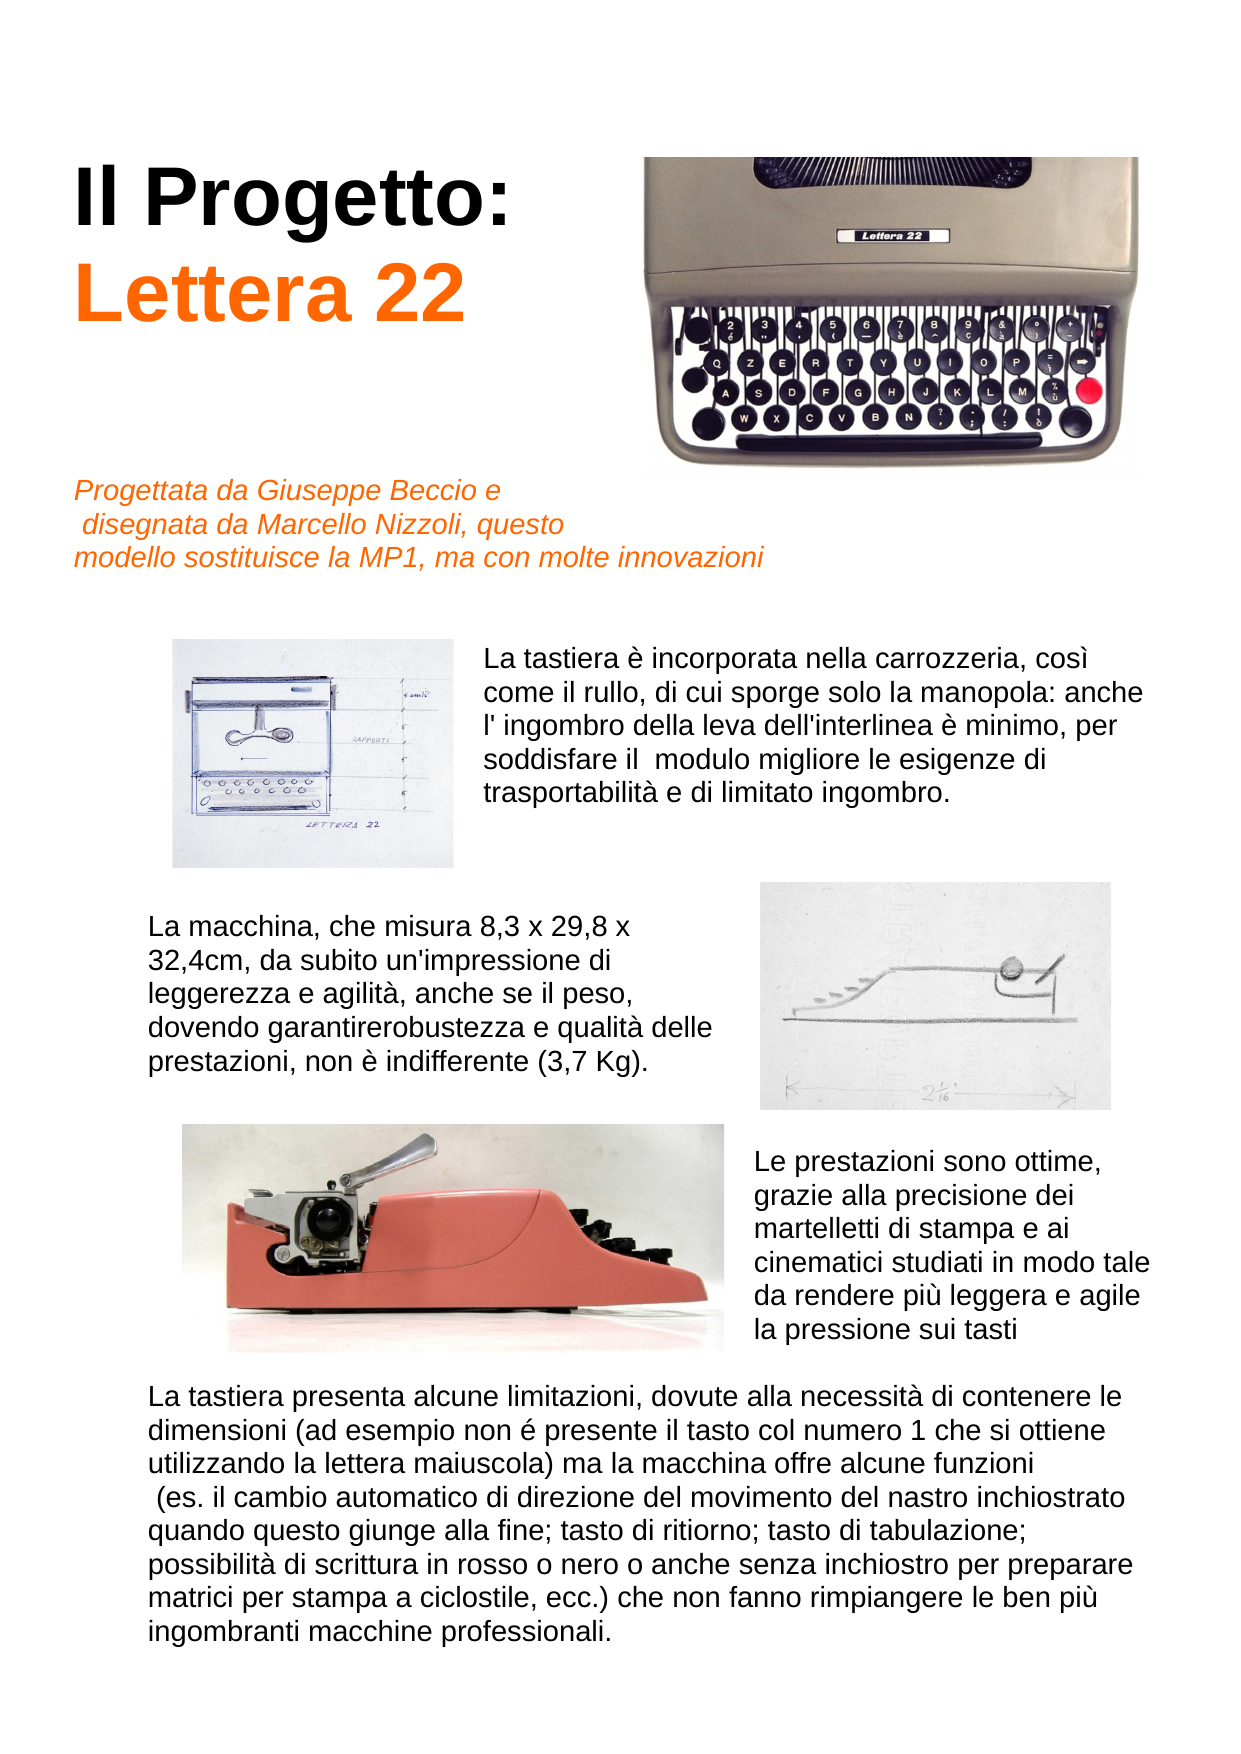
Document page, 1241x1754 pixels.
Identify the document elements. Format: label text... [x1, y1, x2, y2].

text La tastiera è incorporata nella carrozzeria, così come il rullo, di cui sporge solo la manopola: anche l' ingombro della leva dell'interlinea è minimo, per soddisfare il modulo migliore le esigenze di trasportabilità e di limitato ingombro. [454, 641, 1152, 809]
picture [182, 1124, 725, 1353]
picture [172, 639, 454, 868]
text Lettera 22 [74, 243, 640, 339]
picture [640, 157, 1143, 476]
text Progettata da Giuseppe Beccio e [74, 473, 1152, 507]
text [148, 1178, 182, 1346]
text La tastiera presenta alcune limitazioni, dovute alla necessità di contenere le dimensioni (ad esempio non é presente il tasto col numero 1 che si ottiene utilizzando la lettera maiuscola) ma la macchina offre alcune funzioni [148, 1379, 1152, 1480]
text quando questo giunge alla fine; tasto di ritiorno; tasto di tabulazione; possibilità di scrittura in rosso o nero o anche senza inchiostro per preparare matrici per stampa a ciclostile, ecc.) che non fanno rimpiangere le ben più ingombranti macchine professionali. [148, 1513, 1152, 1647]
text [1143, 243, 1152, 339]
text [1112, 909, 1152, 1077]
text disegnata da Marcello Nizzoli, questo [74, 507, 1152, 541]
text modello sostituisce la MP1, ma con molte innovazioni [74, 541, 1152, 574]
text [148, 1144, 182, 1178]
text Le prestazioni sono ottime, [725, 1144, 1152, 1178]
picture [760, 882, 1112, 1110]
text Il Progetto: [74, 148, 1152, 243]
text grazie alla precisione dei martelletti di stampa e ai cinematici studiati in modo tale da rendere più leggera e agile la pressione sui tasti [725, 1178, 1152, 1346]
text La macchina, che misura 8,3 x 29,8 x 32,4cm, da subito un'impressione di leggerezza e agilità, anche se il peso, dovendo garantirerobustezza e qualità delle prestazioni, non è indifferente (3,7 Kg). [148, 909, 760, 1077]
text (es. il cambio automatico di direzione del movimento del nastro inchiostrato [148, 1480, 1152, 1513]
